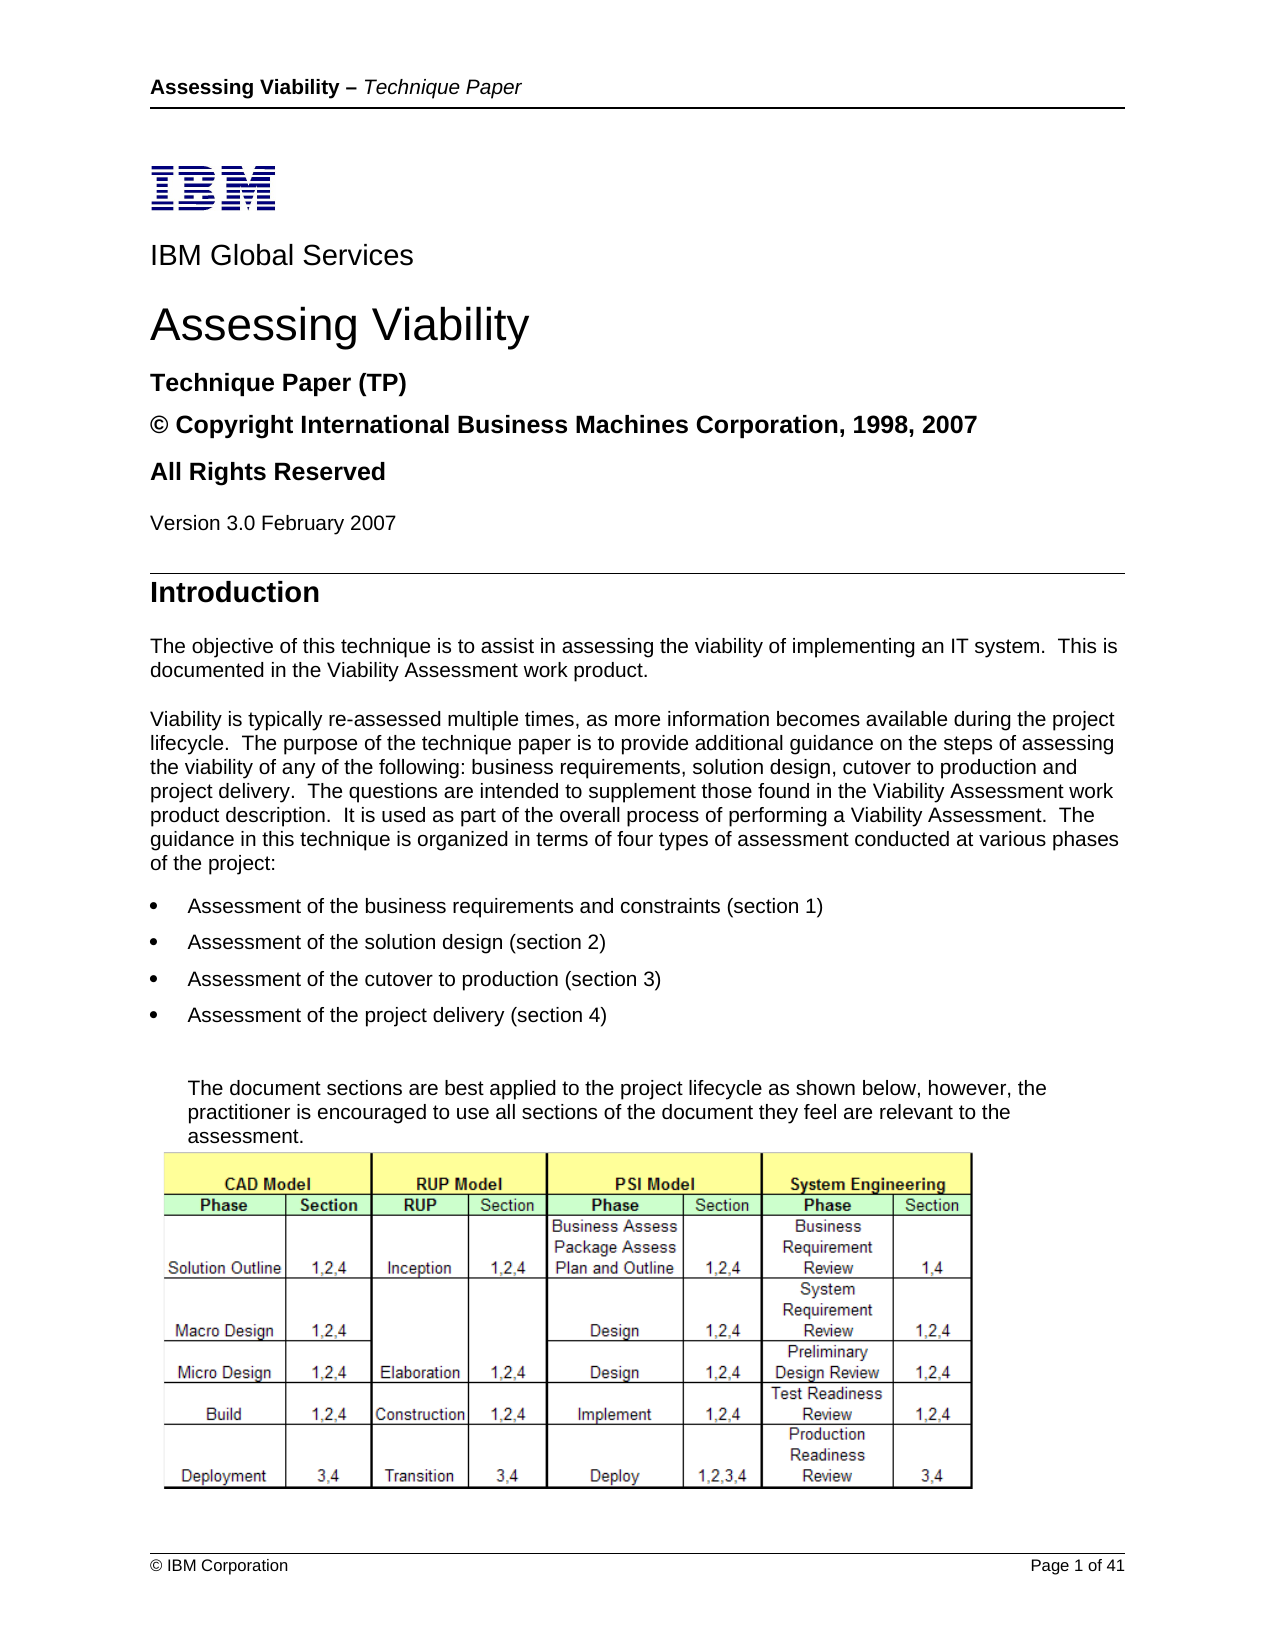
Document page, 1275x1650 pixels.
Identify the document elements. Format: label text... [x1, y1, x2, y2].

text Viability is typically re-assessed multiple times, as more information becomes available during the project lifecycle. The purpose of the technique paper is to provide additional guidance on the steps of assessing the viability of any of the following: business requirements, solution design, cutover to production and project delivery. The questions are intended to supplement those found in the Viability Assessment work product description. It is used as part of the overall process of performing a Viability Assessment. The guidance in this technique is organized in terms of four types of assessment conducted at various phases of the project: [150, 707, 1125, 875]
title © Copyright International Business Machines Corporation, 1998, 2007 [150, 410, 1125, 438]
list The document sections are best applied to the project lifecycle as shown below, however, the practitioner is encouraged to use all sections of the document they feel are relevant to the assessment. [150, 1076, 1125, 1148]
text All Rights Reserved [150, 457, 1125, 486]
title Technique Paper (TP) [150, 368, 1125, 397]
list Assessment of the business requirements and constraints (section 1) [150, 893, 1125, 917]
text The objective of this technique is to assist in assessing the viability of implementing an IT system. This is documented in the Viability Assessment work product. [150, 634, 1125, 682]
title IBM Global Services [150, 238, 1125, 272]
list Assessment of the cutover to production (section 3) [150, 967, 1125, 991]
picture [151, 166, 276, 211]
title Assessing Viability [150, 297, 1125, 350]
list Assessment of the solution design (section 2) [150, 930, 1125, 954]
text Version 3.0 February 2007 [150, 511, 1125, 535]
text Introduction [150, 574, 1125, 609]
list Assessment of the project delivery (section 4) [150, 1003, 1125, 1027]
picture [163, 1152, 973, 1489]
